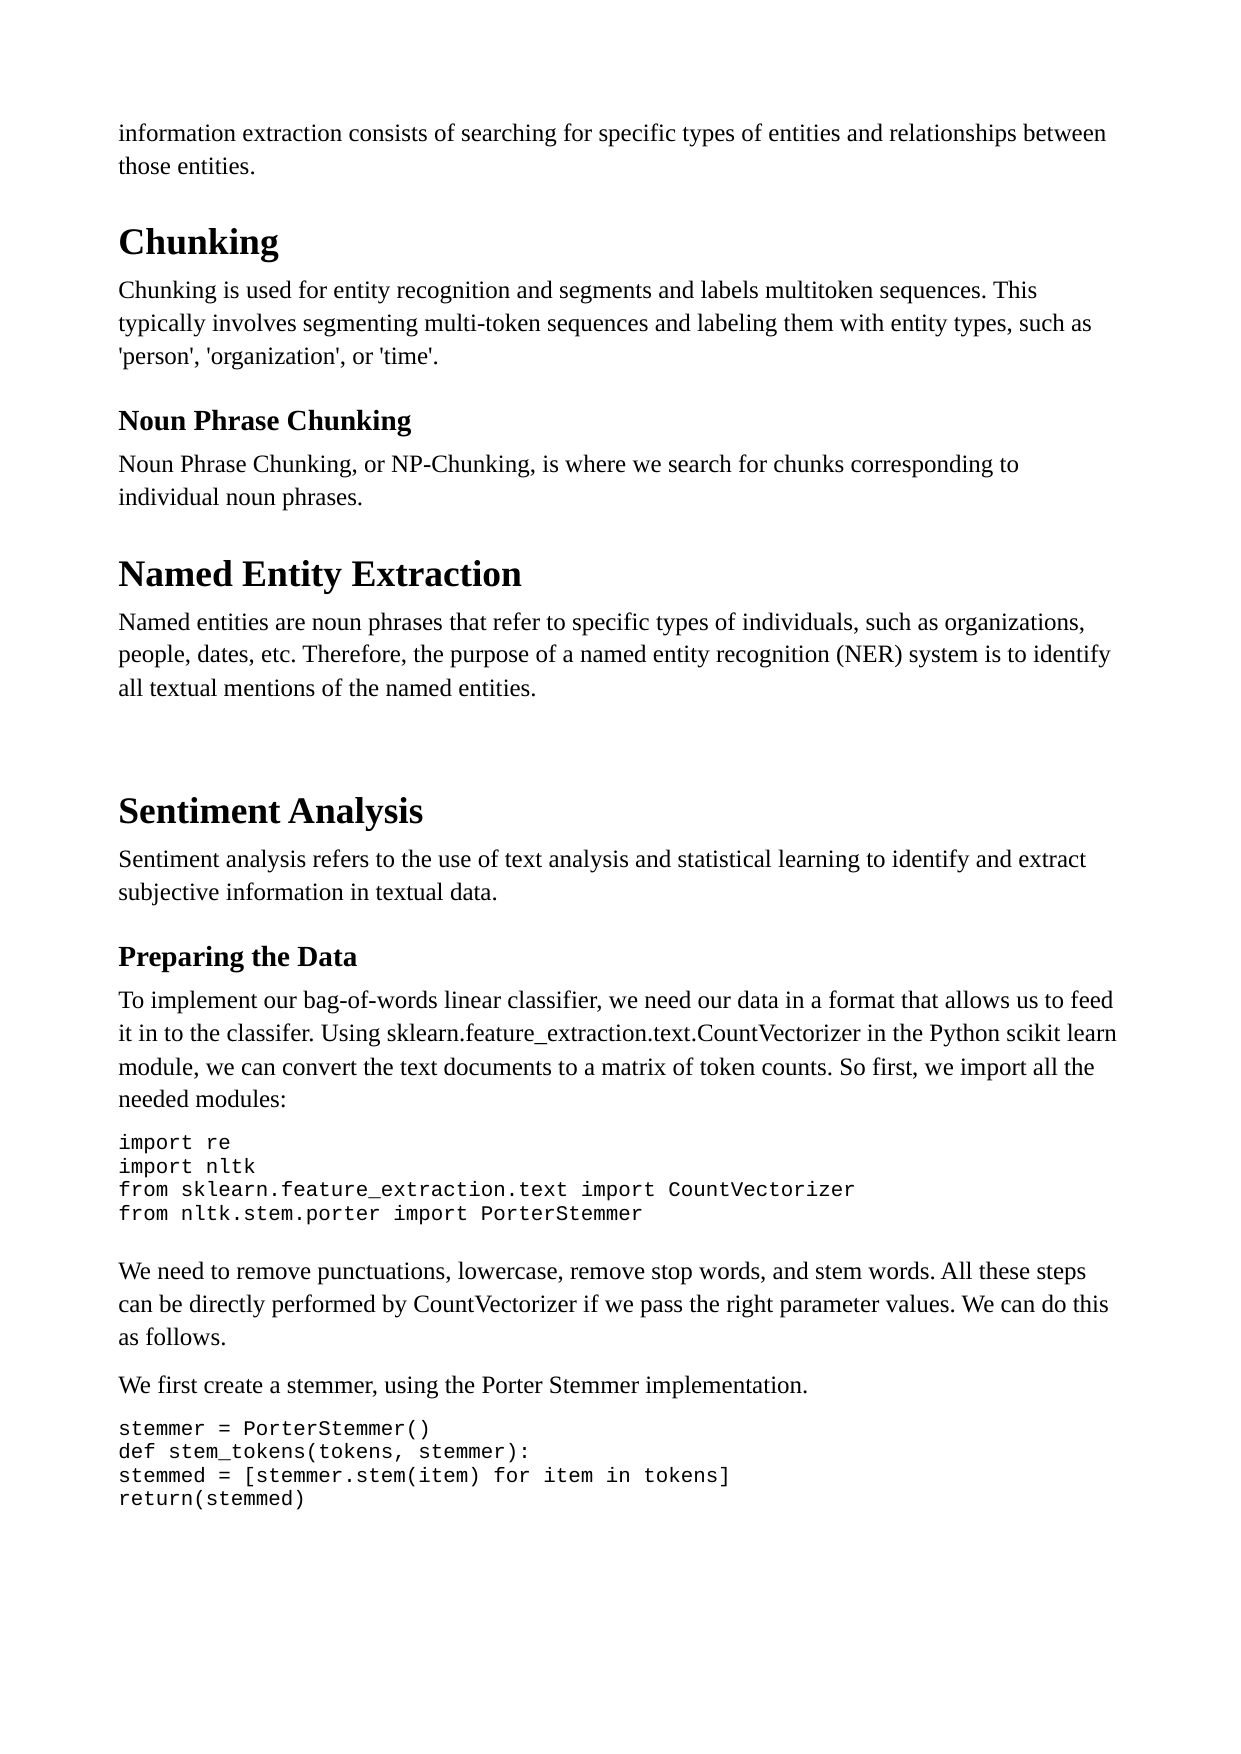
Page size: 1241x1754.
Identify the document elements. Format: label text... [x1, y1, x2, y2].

subtitle Chunking [118, 219, 1122, 263]
text Noun Phrase Chunking, or NP-Chunking, is where we search for chunks corresponding to individual noun phrases. [118, 449, 1122, 511]
subtitle Preparing the Data [118, 939, 1122, 973]
text Sentiment analysis refers to the use of text analysis and statistical learning to identify and extract subjective information in textual data. [118, 844, 1122, 906]
text We first create a stemmer, using the Porter Stemmer implementation. [118, 1370, 1122, 1399]
text stemmed = [stemmer.stem(item) for item in tokens] [118, 1465, 1122, 1488]
text import re [118, 1132, 1122, 1156]
text import nltk [118, 1156, 1122, 1179]
text return(stemmed) [118, 1488, 1122, 1512]
text Named entities are noun phrases that refer to specific types of individuals, such as organizations, people, dates, etc. Therefore, the purpose of a named entity recognition (NER) system is to identify all textual mentions of the named entities. [118, 607, 1122, 701]
text Chunking is used for entity recognition and segments and labels multitoken sequences. This typically involves segmenting multi-token sequences and labeling them with entity types, such as 'person', 'organization', or 'time'. [118, 275, 1122, 370]
text We need to remove punctuations, lowercase, remove stop words, and stem words. All these steps can be directly performed by CountVectorizer if we pass the right parameter values. We can do this as follows. [118, 1256, 1122, 1351]
subtitle Noun Phrase Chunking [118, 403, 1122, 437]
subtitle Sentiment Analysis [118, 789, 1122, 832]
text To implement our bag-of-words linear classifier, we need our data in a format that allows us to feed it in to the classifer. Using sklearn.feature_extraction.text.CountVectorizer in the Python scikit learn module, we can convert the text documents to a matrix of token counts. So first, we import all the needed modules: [118, 986, 1122, 1113]
text information extraction consists of searching for specific types of entities and relationships between those entities. [118, 118, 1122, 180]
text stemmer = PorterStemmer() [118, 1417, 1122, 1441]
text from nltk.stem.porter import PorterStemmer [118, 1203, 1122, 1227]
text def stem_tokens(tokens, stemmer): [118, 1441, 1122, 1465]
text from sklearn.feature_extraction.text import CountVectorizer [118, 1179, 1122, 1203]
subtitle Named Entity Extraction [118, 551, 1122, 594]
